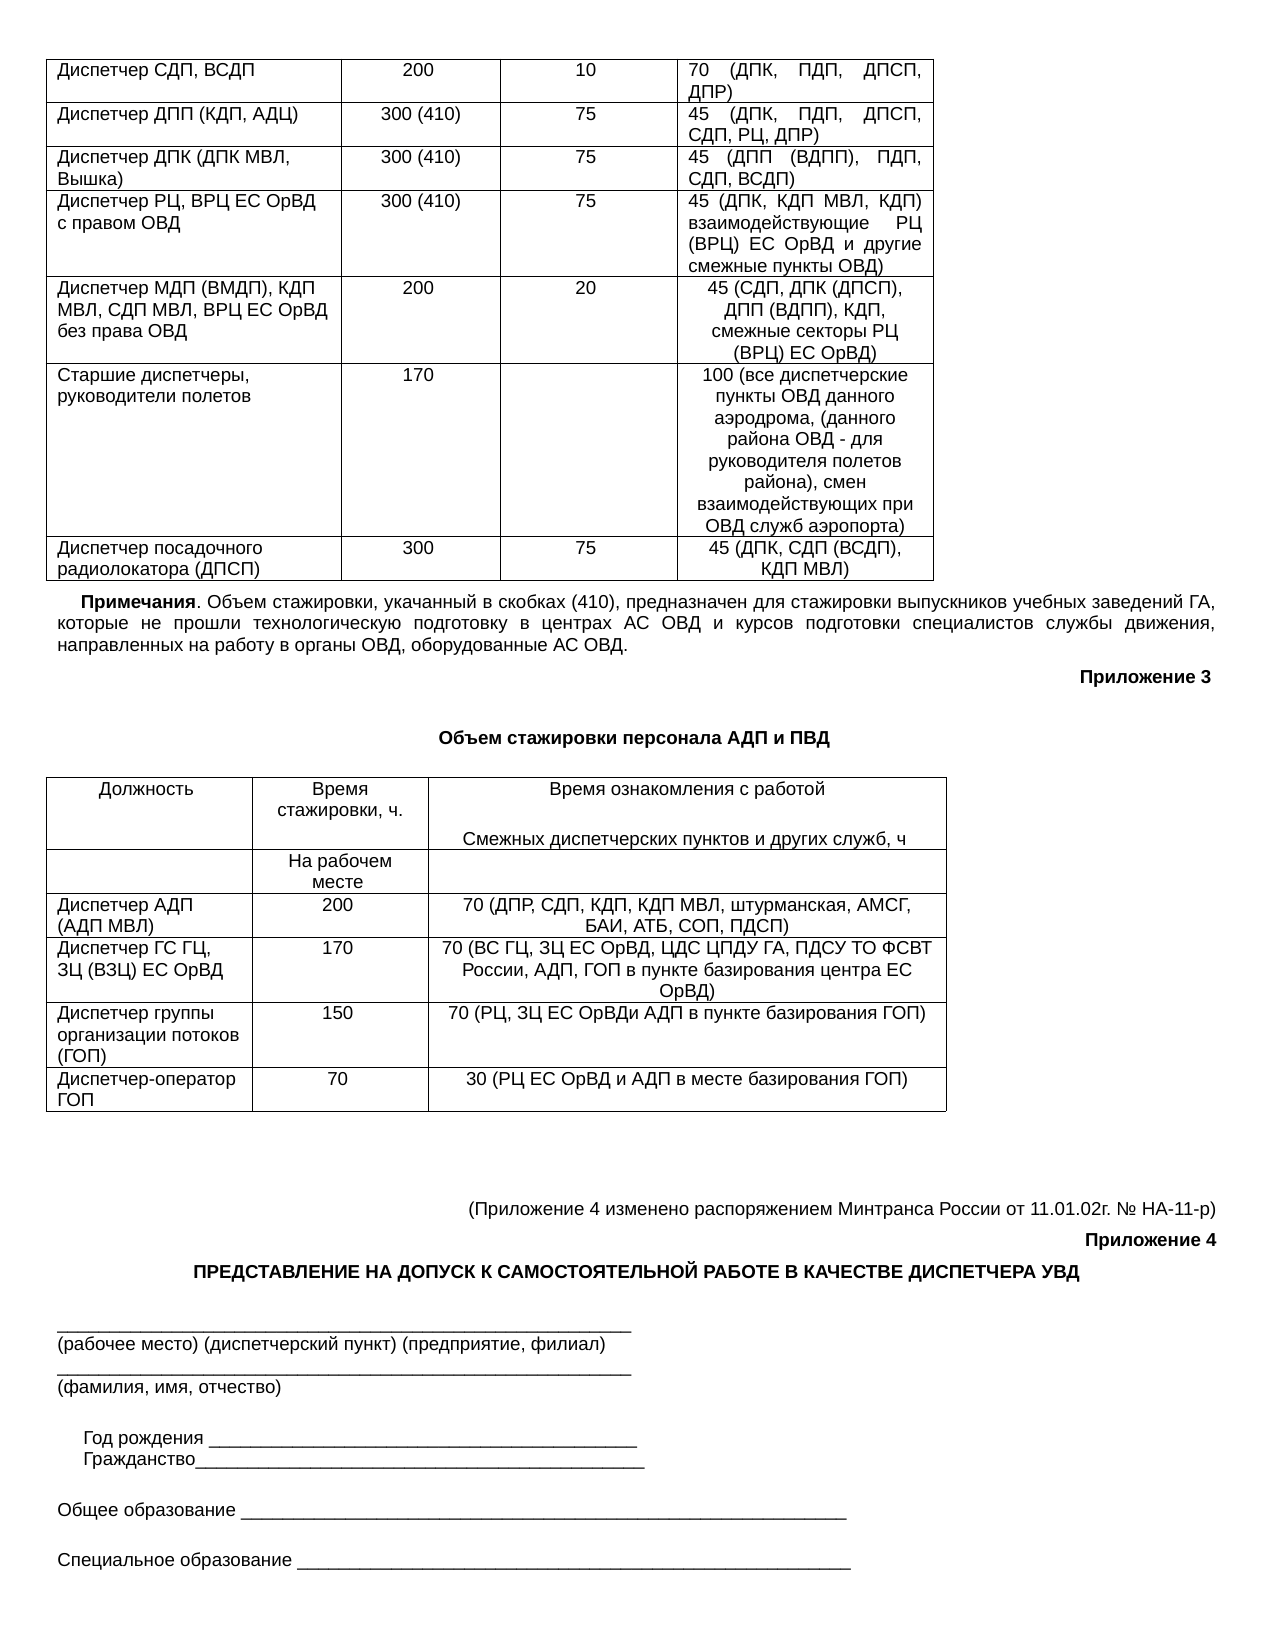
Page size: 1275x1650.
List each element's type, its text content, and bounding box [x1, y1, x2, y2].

table_cell Диспетчер РЦ, ВРЦ ЕС ОрВД с правом ОВД [47, 191, 341, 276]
table_cell 70 (РЦ, ЗЦ ЕС ОрВДи АДП в пункте базирования ГОП) [429, 1003, 946, 1067]
table_cell 200 [253, 894, 428, 936]
table_cell 300 (410) [342, 191, 500, 276]
text Специальное образование _____________________________________________________ [57, 1549, 1216, 1570]
table_cell 45 (СДП, ДПК (ДПСП), ДПП (ВДПП), КДП, смежные секторы РЦ (ВРЦ) ЕС ОрВД) [678, 277, 933, 363]
table_cell 300 [342, 537, 500, 580]
table_cell 75 [501, 537, 677, 580]
table_cell Диспетчер СДП, ВСДП [47, 60, 341, 102]
text _______________________________________________________ [57, 1312, 1216, 1333]
table_cell Диспетчер МДП (ВМДП), КДП МВЛ, СДП МВЛ, ВРЦ ЕС ОрВД без права ОВД [47, 277, 341, 363]
table_cell 30 (РЦ ЕС ОрВД и АДП в месте базирования ГОП) [429, 1068, 946, 1111]
table_cell На рабочем месте [253, 850, 428, 893]
text Гражданство___________________________________________ [57, 1448, 1216, 1470]
text Год рождения _________________________________________ [57, 1427, 1216, 1448]
table_header Время стажировки, ч. [253, 778, 428, 849]
table_cell 75 [501, 147, 677, 189]
table_cell Диспетчер ГС ГЦ, ЗЦ (ВЗЦ) ЕС ОрВД [47, 938, 252, 1002]
table_cell 200 [342, 277, 500, 363]
table_cell 45 (ДПК, КДП МВЛ, КДП) взаимодействующие РЦ (ВРЦ) ЕС ОрВД и другие смежные пункты ОВД) [678, 191, 933, 276]
table_cell [47, 850, 252, 893]
text Приложение 3 [57, 666, 1216, 687]
text (фамилия, имя, отчество) [57, 1376, 1216, 1398]
table_cell 300 (410) [342, 103, 500, 146]
table_cell 150 [253, 1003, 428, 1067]
table_cell 70 (ДПК, ПДП, ДПСП, ДПР) [678, 60, 933, 102]
table_cell [501, 364, 677, 536]
table_cell 300 (410) [342, 147, 500, 189]
text Объем стажировки персонала АДП и ПВД [57, 726, 1216, 748]
text Общее образование __________________________________________________________ [57, 1498, 1216, 1520]
table_cell Диспетчер АДП (АДП МВЛ) [47, 894, 252, 936]
table_cell 45 (ДПК, ПДП, ДПСП, СДП, РЦ, ДПР) [678, 103, 933, 146]
text _______________________________________________________ [57, 1355, 1216, 1376]
table_cell 170 [253, 938, 428, 1002]
table_cell 100 (все диспетчерские пункты ОВД данного аэродрома, (данного района ОВД - для руководителя полетов района), смен взаимодействующих при ОВД служб аэропорта) [678, 364, 933, 536]
table_cell 70 (ДПР, СДП, КДП, КДП МВЛ, штурманская, АМСГ, БАИ, АТБ, СОП, ПДСП) [429, 894, 946, 936]
table_cell 45 (ДПК, СДП (ВСДП), КДП МВЛ) [678, 537, 933, 580]
table_cell Диспетчер-оператор ГОП [47, 1068, 252, 1111]
text (Приложение 4 изменено распоряжением Минтранса России от 11.01.02г. № НА-11-р) [57, 1197, 1216, 1219]
table_cell Диспетчер группы организации потоков (ГОП) [47, 1003, 252, 1067]
text (рабочее место) (диспетчерский пункт) (предприятие, филиал) [57, 1333, 1216, 1355]
table_cell 20 [501, 277, 677, 363]
table_cell [429, 850, 946, 893]
table_header Время ознакомления с работой Смежных диспетчерских пунктов и других служб, ч [429, 778, 946, 849]
table_cell 200 [342, 60, 500, 102]
table_cell 75 [501, 103, 677, 146]
table_cell 75 [501, 191, 677, 276]
text Примечания. Объем стажировки, укачанный в скобках (410), предназначен для стажировки выпускников учебных заведений ГА, которые не прошли технологическую подготовку в центрах АС ОВД и курсов подготовки специалистов службы движения, направленных на работу в органы ОВД, оборудованные АС ОВД. [57, 591, 1216, 655]
table_cell 70 [253, 1068, 428, 1111]
table_header #G0Должность [47, 778, 252, 849]
text Приложение 4 [57, 1229, 1216, 1251]
table_cell 45 (ДПП (ВДПП), ПДП, СДП, ВСДП) [678, 147, 933, 189]
text ПРЕДСТАВЛЕНИЕ НА ДОПУСК К САМОСТОЯТЕЛЬНОЙ РАБОТЕ В КАЧЕСТВЕ ДИСПЕТЧЕРА УВД [57, 1261, 1216, 1283]
table_cell 170 [342, 364, 500, 536]
table_cell Диспетчер ДПП (КДП, АДЦ) [47, 103, 341, 146]
table_cell 10 [501, 60, 677, 102]
table_cell Диспетчер посадочного радиолокатора (ДПСП) [47, 537, 341, 580]
table_cell Старшие диспетчеры, руководители полетов [47, 364, 341, 536]
table_cell 70 (ВС ГЦ, ЗЦ ЕС ОрВД, ЦДС ЦПДУ ГА, ПДСУ ТО ФСВТ России, АДП, ГОП в пункте базирования центра ЕС ОрВД) [429, 938, 946, 1002]
table_cell Диспетчер ДПК (ДПК МВЛ, Вышка) [47, 147, 341, 189]
